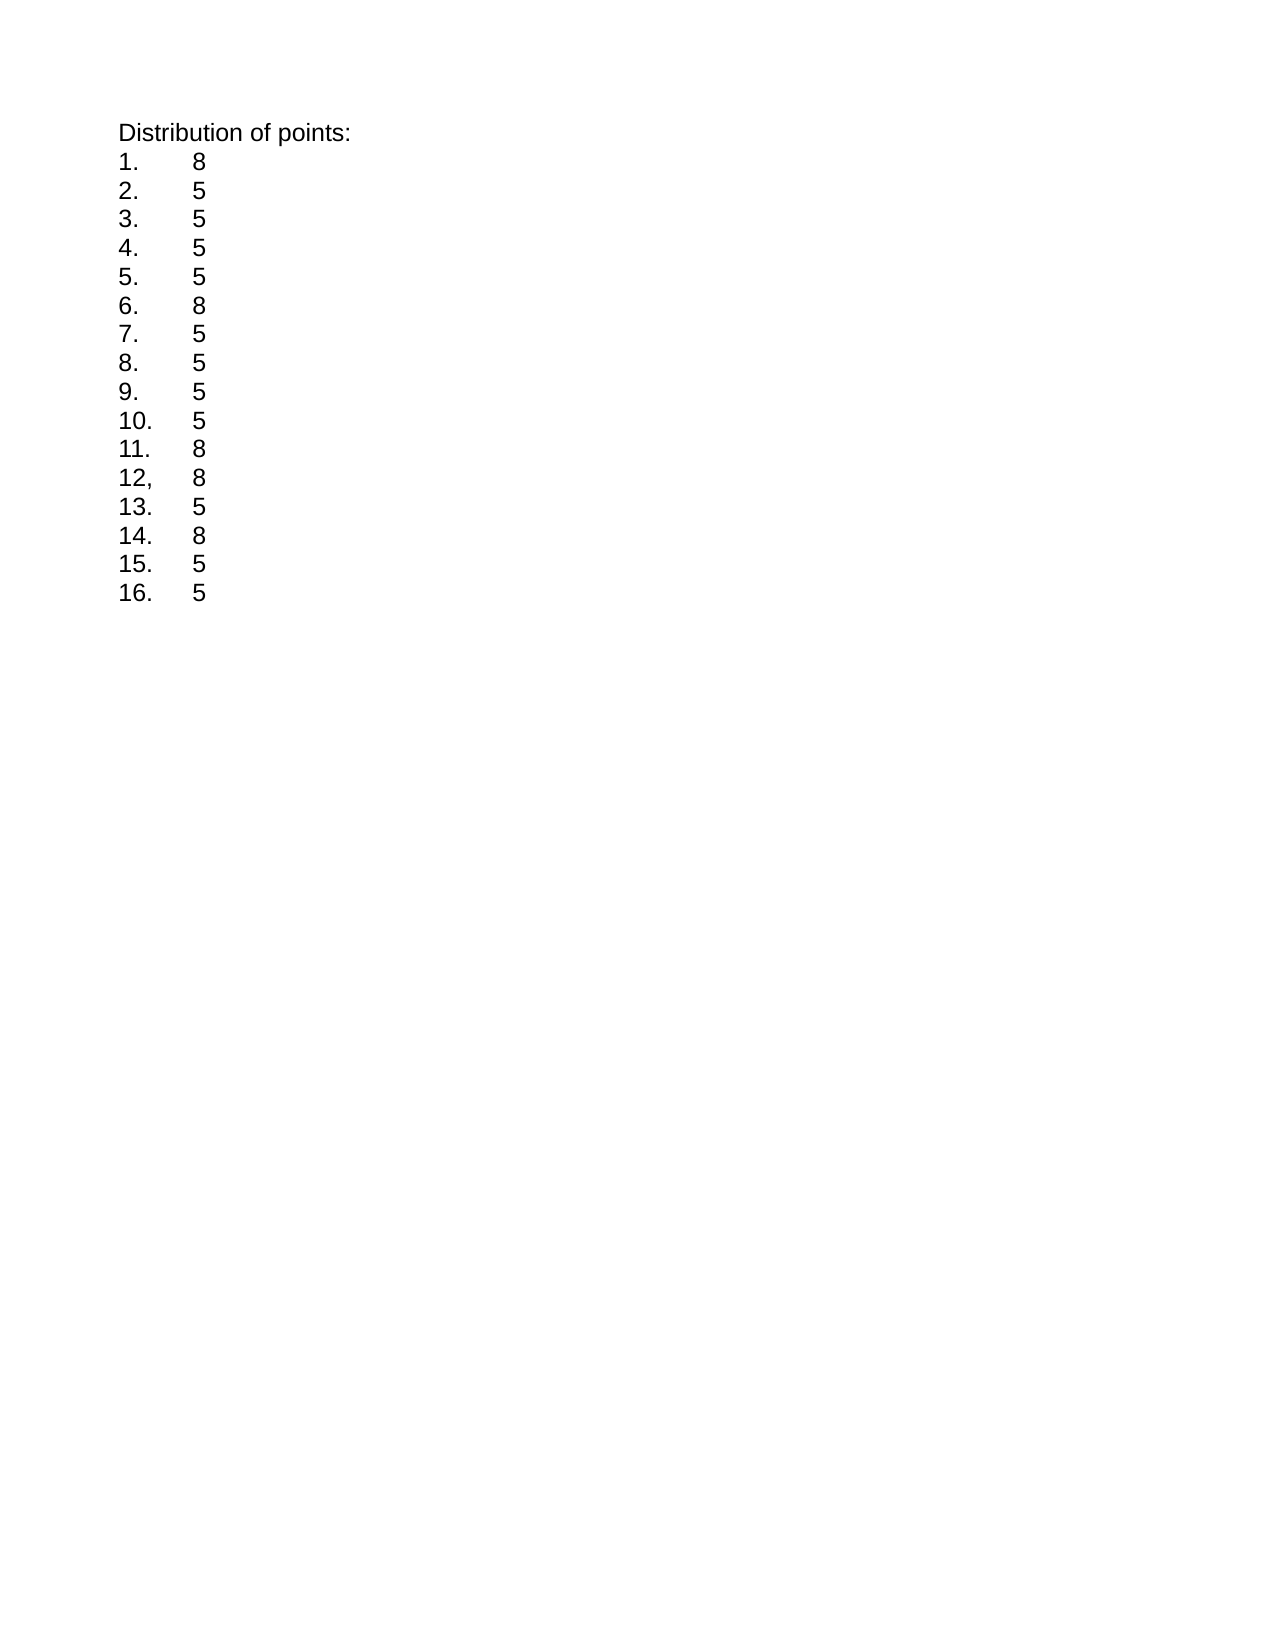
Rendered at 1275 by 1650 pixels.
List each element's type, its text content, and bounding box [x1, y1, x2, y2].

text 7. 5 [118, 319, 1157, 348]
text 16. 5 [118, 578, 1157, 607]
text 11. 8 [118, 434, 1157, 463]
text 15. 5 [118, 549, 1157, 578]
text 3. 5 [118, 204, 1157, 233]
text 2. 5 [118, 176, 1157, 204]
text 4. 5 [118, 233, 1157, 262]
text 13. 5 [118, 492, 1157, 521]
text 9. 5 [118, 377, 1157, 406]
text Distribution of points: [118, 118, 1157, 147]
text 1. 8 [118, 147, 1157, 176]
text 6. 8 [118, 291, 1157, 319]
text 14. 8 [118, 521, 1157, 549]
text 10. 5 [118, 406, 1157, 434]
text 8. 5 [118, 348, 1157, 377]
text 12, 8 [118, 463, 1157, 492]
text 5. 5 [118, 262, 1157, 291]
